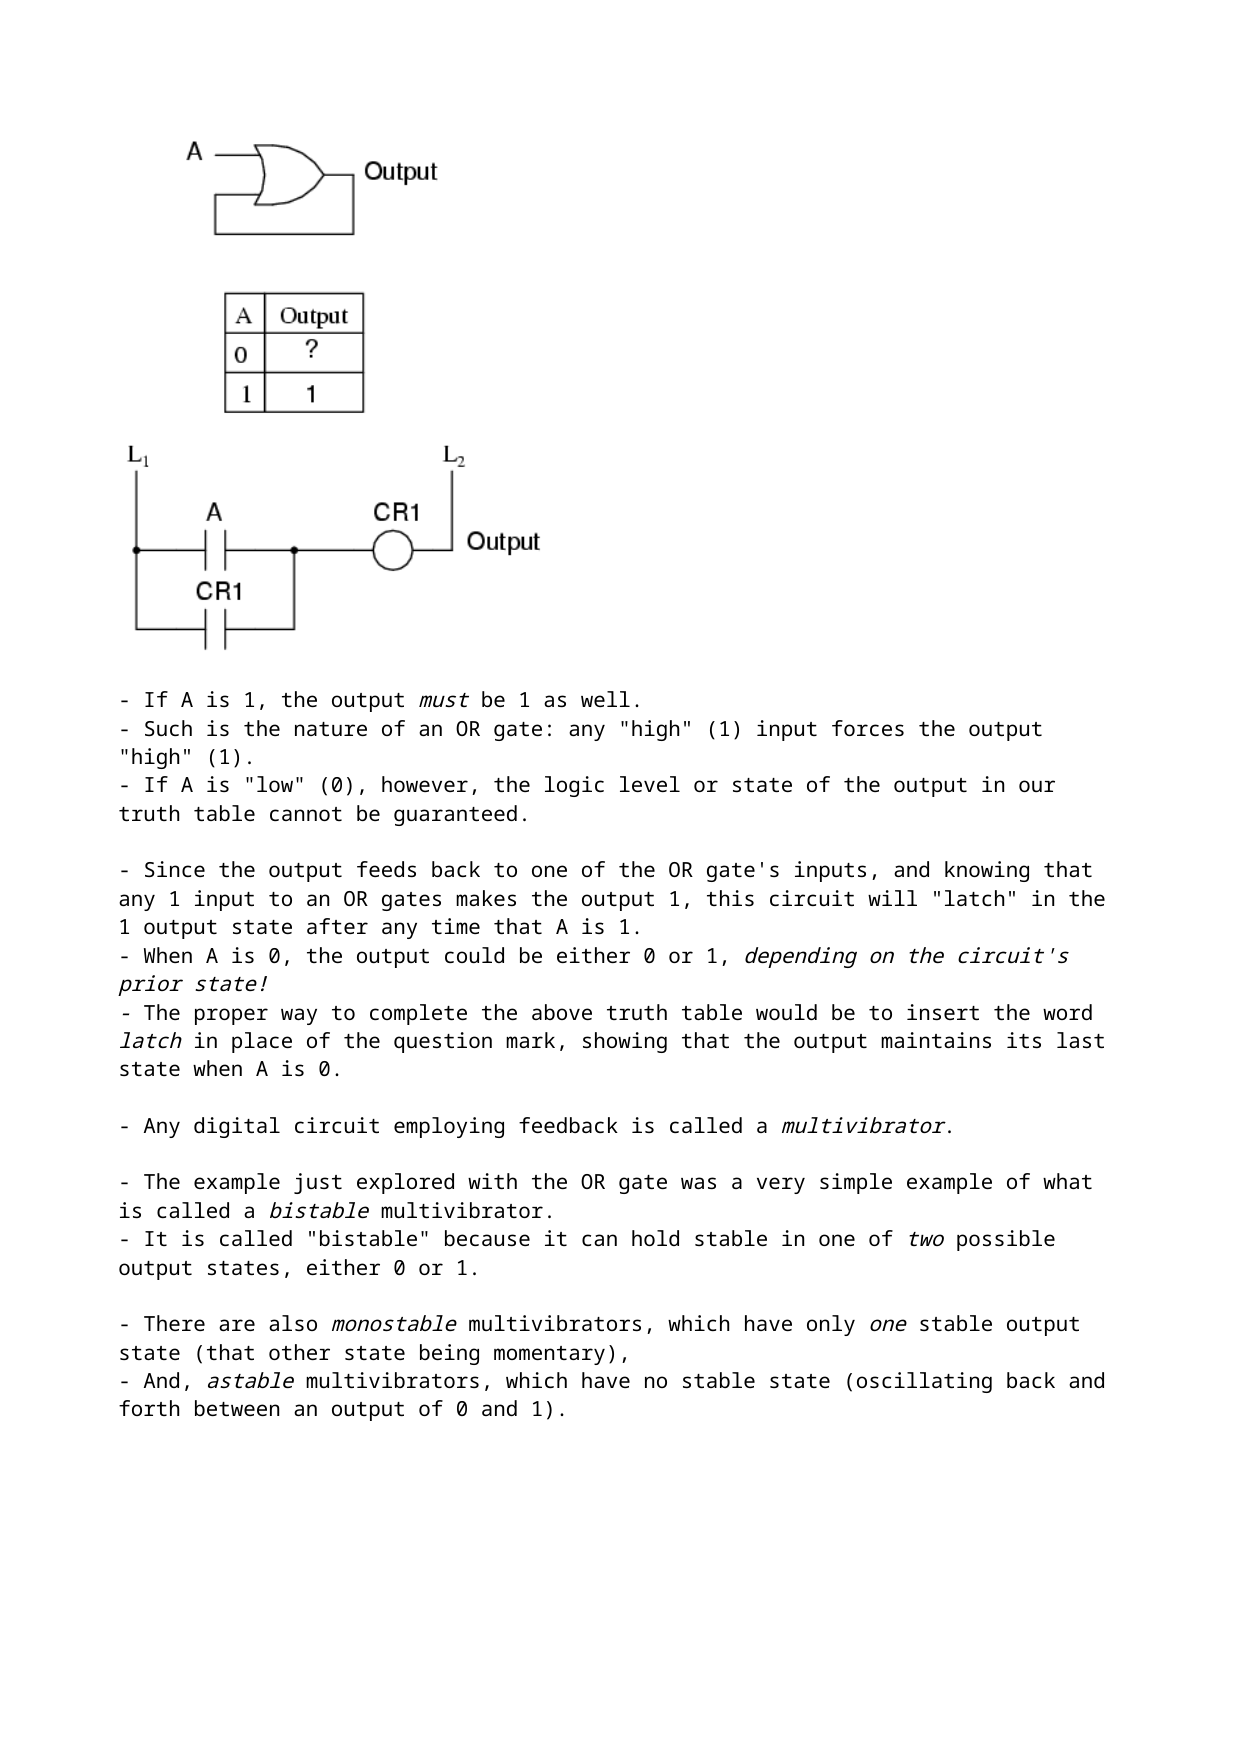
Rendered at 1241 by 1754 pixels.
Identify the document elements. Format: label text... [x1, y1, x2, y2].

text - If A is "low" (0), however, the logic level or state of the output in our truth table cannot be guaranteed. [118, 771, 1122, 827]
text - Since the output feeds back to one of the OR gate's inputs, and knowing that any 1 input to an OR gates makes the output 1, this circuit will "latch" in the 1 output state after any time that A is 1. [118, 855, 1122, 941]
text - The proper way to complete the above truth table would be to insert the word latch in place of the question mark, showing that the output maintains its last state when A is 0. [118, 998, 1122, 1083]
text - There are also monostable multivibrators, which have only one stable output state (that other state being momentary), [118, 1309, 1122, 1366]
text - If A is 1, the output must be 1 as well. [118, 685, 1122, 714]
text - Any digital circuit employing feedback is called a multivibrator. [118, 1111, 1122, 1139]
text - And, astable multivibrators, which have no stable state (oscillating back and forth between an output of 0 and 1). [118, 1366, 1122, 1423]
text - It is called "bistable" because it can hold stable in one of two possible output states, either 0 or 1. [118, 1224, 1122, 1281]
text - Such is the nature of an OR gate: any "high" (1) input forces the output "high" (1). [118, 714, 1122, 771]
text - The example just explored with the OR gate was a very simple example of what is called a bistable multivibrator. [118, 1167, 1122, 1224]
text - When A is 0, the output could be either 0 or 1, depending on the circuit's prior state! [118, 941, 1122, 998]
